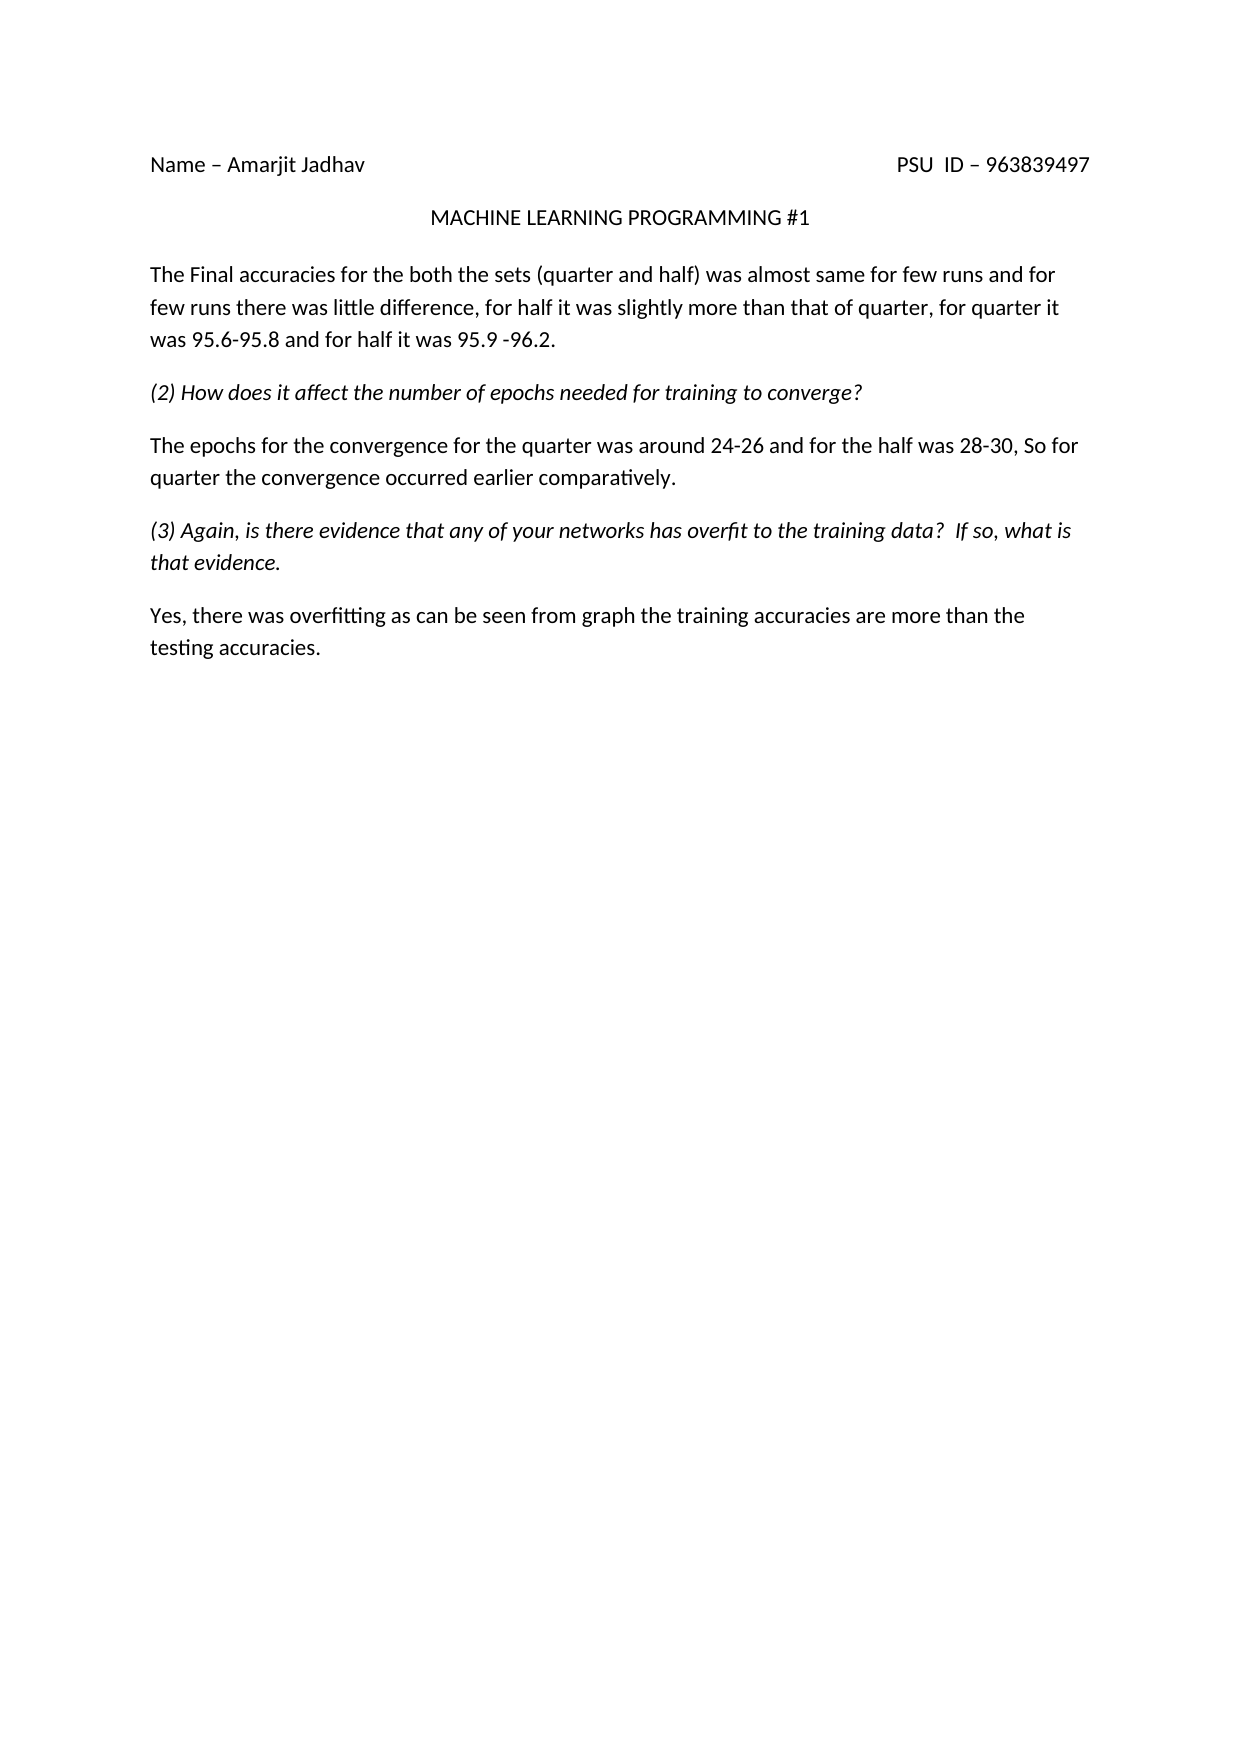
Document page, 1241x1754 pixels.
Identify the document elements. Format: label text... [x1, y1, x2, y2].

text The Final accuracies for the both the sets (quarter and half) was almost same for few runs and for few runs there was little difference, for half it was slightly more than that of quarter, for quarter it was 95.6-95.8 and for half it was 95.9 -96.2. [150, 261, 1090, 353]
text Yes, there was overfitting as can be seen from graph the training accuracies are more than the testing accuracies. [150, 601, 1090, 662]
text (3) Again, is there evidence that any of your networks has overfit to the training data? If so, what is that evidence. [150, 516, 1090, 576]
text The epochs for the convergence for the quarter was around 24-26 and for the half was 28-30, So for quarter the convergence occurred earlier comparatively. [150, 431, 1090, 491]
text (2) How does it affect the number of epochs needed for training to converge? [150, 378, 1090, 406]
